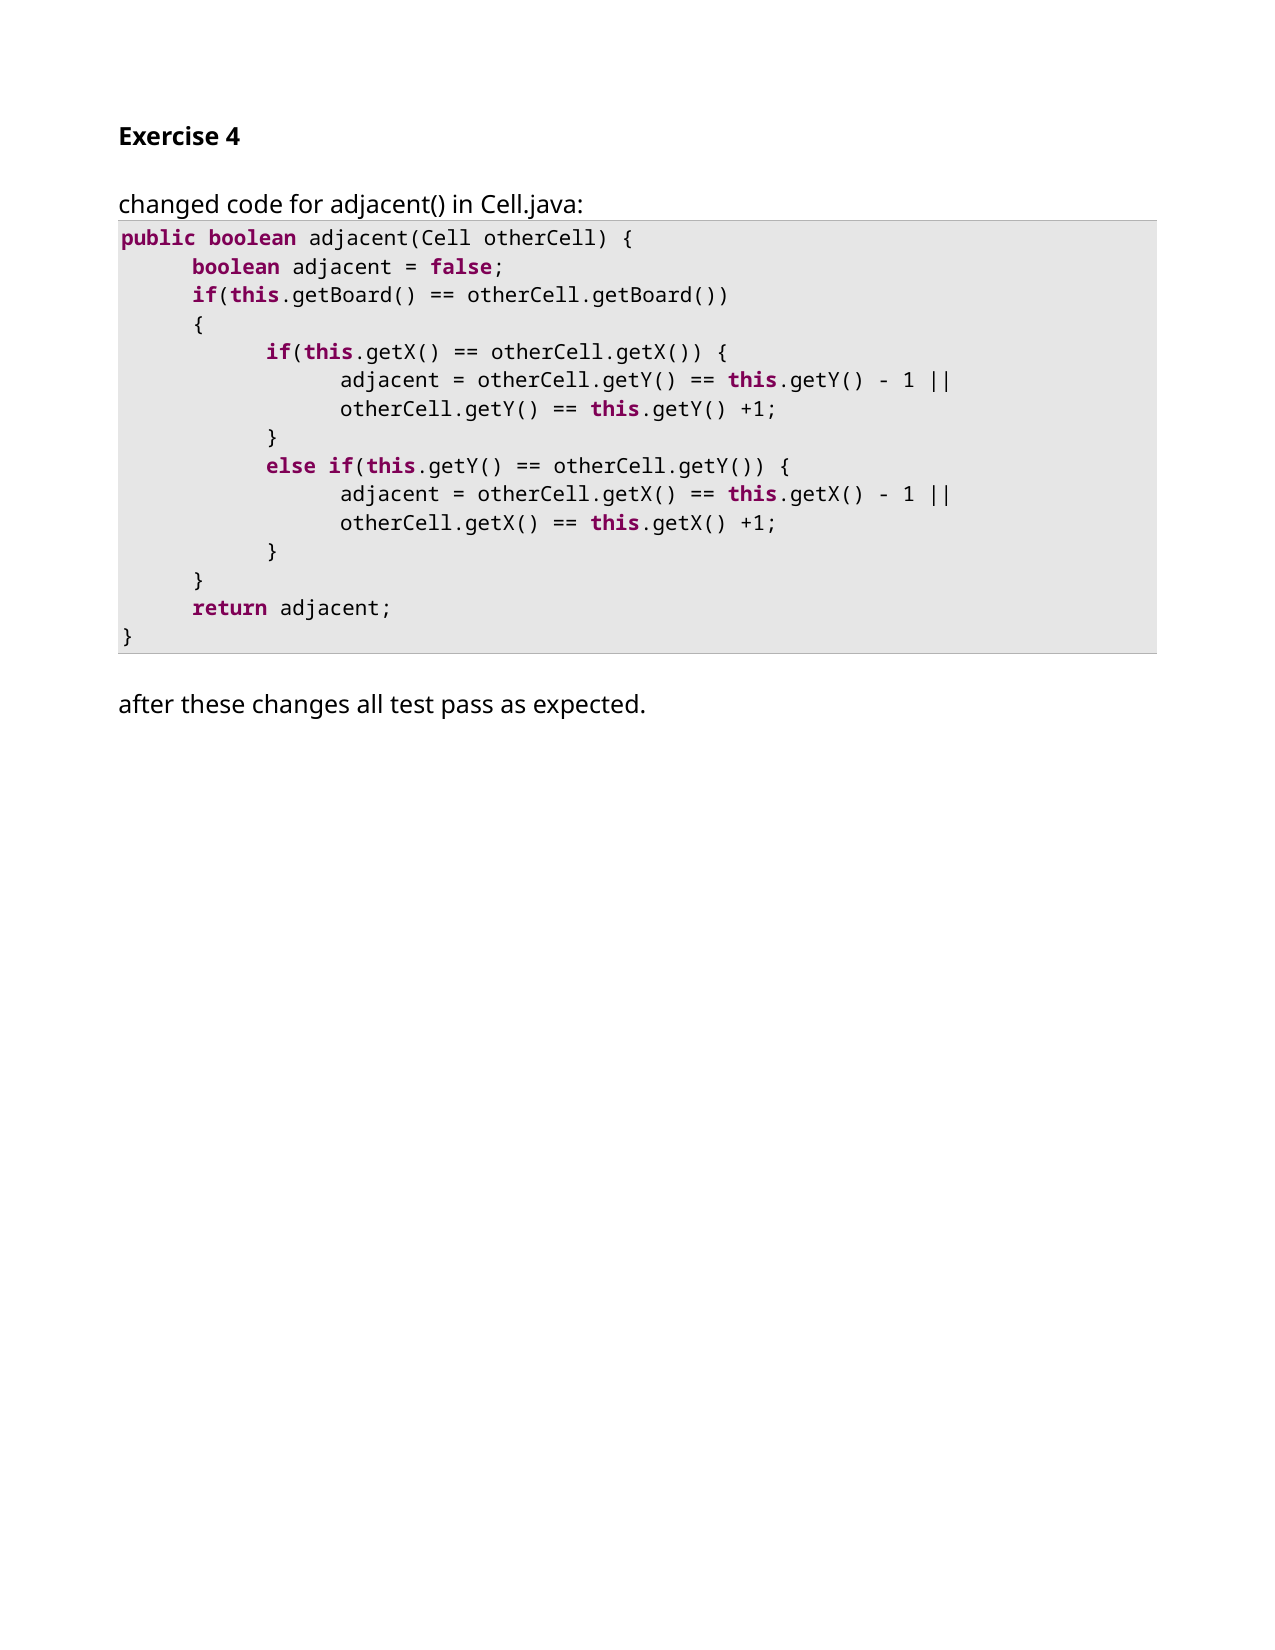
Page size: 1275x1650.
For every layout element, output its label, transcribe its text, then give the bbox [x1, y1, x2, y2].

text } [118, 533, 1157, 562]
text public boolean adjacent(Cell otherCell) { [118, 221, 1157, 249]
text } [118, 562, 1157, 590]
text adjacent = otherCell.getX() == this.getX() - 1 || otherCell.getX() == this.getX() +1; [118, 476, 1157, 533]
text { [118, 306, 1157, 334]
text return adjacent; [118, 590, 1157, 618]
text after these changes all test pass as expected. [118, 687, 1157, 755]
text if(this.getBoard() == otherCell.getBoard()) [118, 277, 1157, 306]
text if(this.getX() == otherCell.getX()) { [118, 334, 1157, 362]
text } [118, 618, 1157, 653]
text adjacent = otherCell.getY() == this.getY() - 1 || otherCell.getY() == this.getY() +1; [118, 362, 1157, 419]
text Exercise 4 [118, 118, 1157, 152]
text } [118, 419, 1157, 448]
text changed code for adjacent() in Cell.java: [118, 186, 1157, 220]
text boolean adjacent = false; [118, 249, 1157, 277]
text else if(this.getY() == otherCell.getY()) { [118, 448, 1157, 476]
